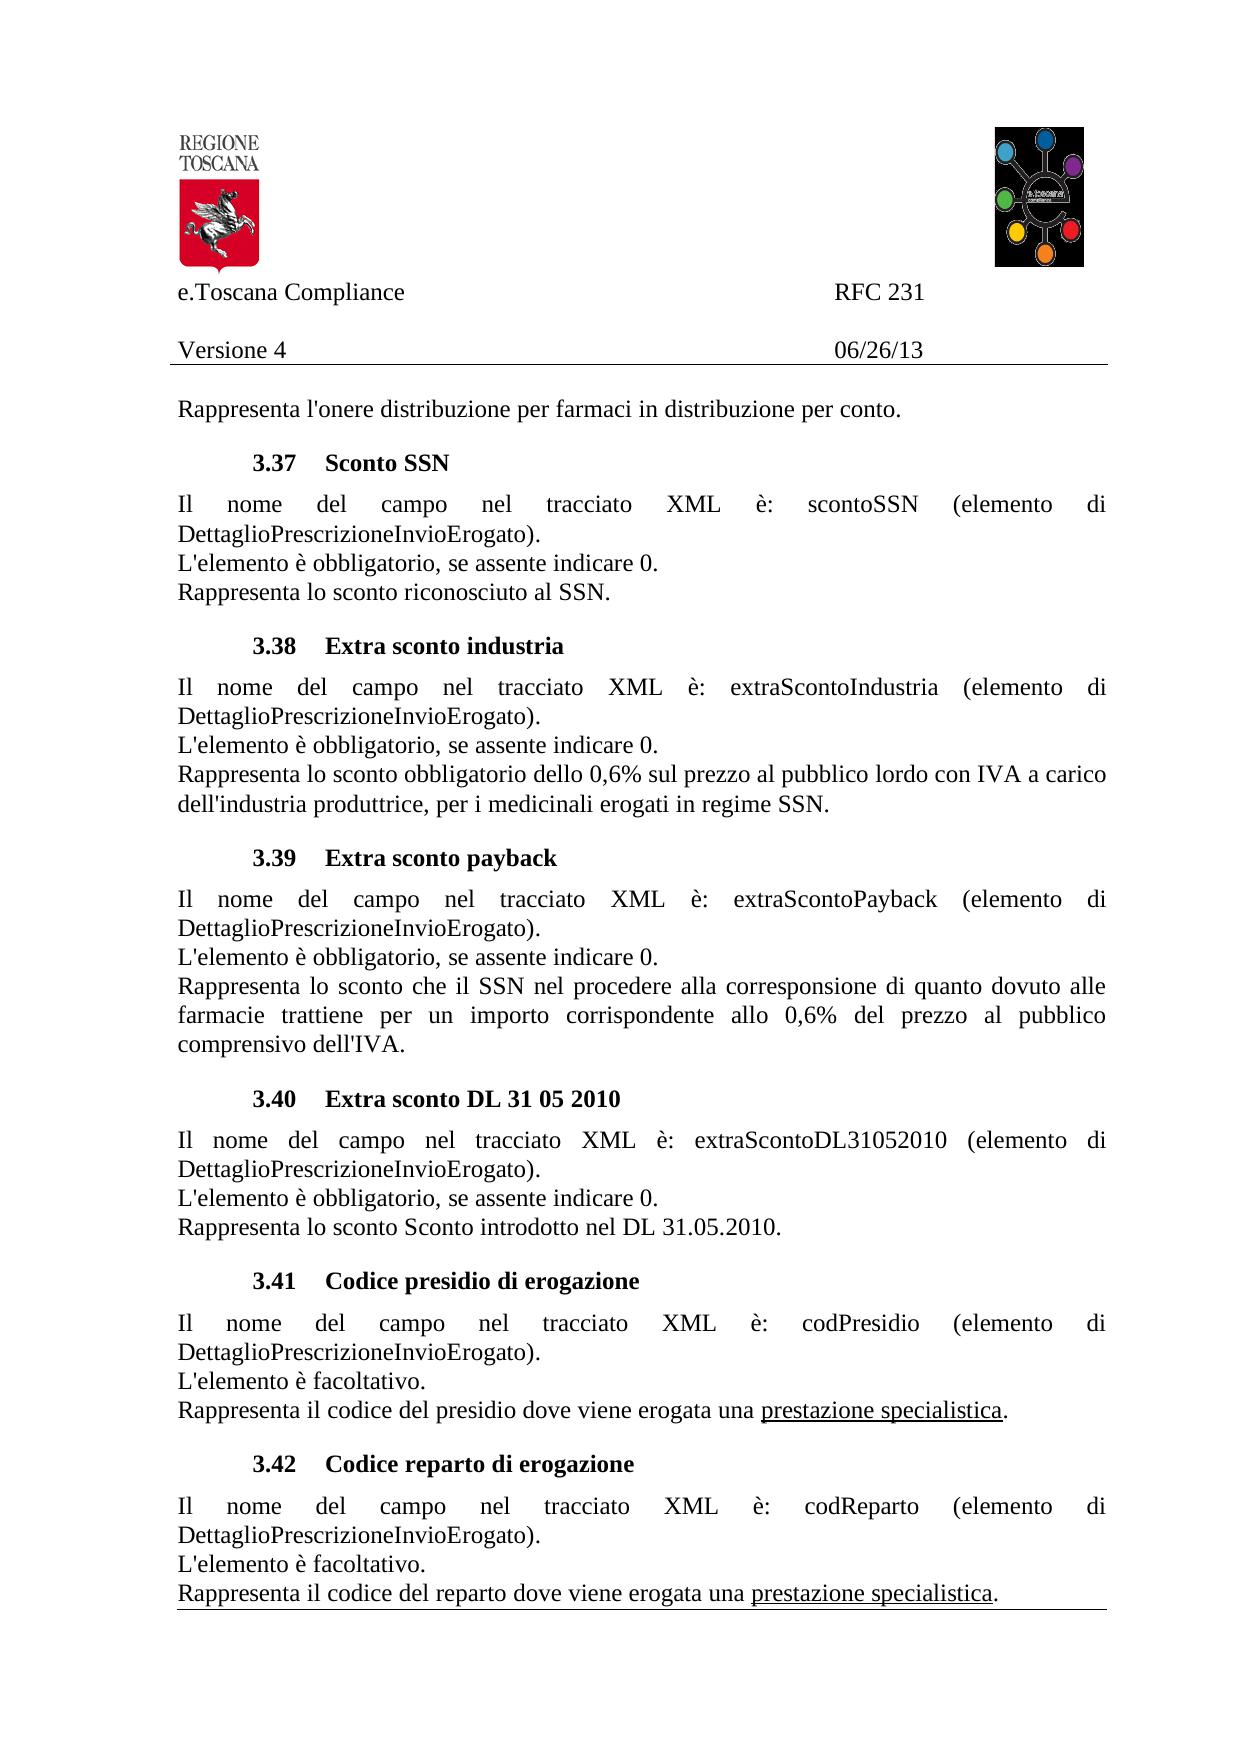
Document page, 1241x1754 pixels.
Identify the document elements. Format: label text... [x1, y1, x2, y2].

text Rappresenta lo sconto obbligatorio dello 0,6% sul prezzo al pubblico lordo con IVA a carico dell'industria produttrice, per i medicinali erogati in regime SSN. [177, 759, 1107, 817]
text L'elemento è obbligatorio, se assente indicare 0. [177, 1183, 1107, 1212]
text L'elemento è obbligatorio, se assente indicare 0. [177, 547, 1107, 577]
text Rappresenta lo sconto che il SSN nel procedere alla corresponsione di quanto dovuto alle farmacie trattiene per un importo corrispondente allo 0,6% del prezzo al pubblico comprensivo dell'IVA. [177, 971, 1107, 1058]
subtitle Extra sconto DL 31 05 2010 [252, 1083, 1107, 1112]
text Il nome del campo nel tracciato XML è: codPresidio (elemento di DettaglioPrescrizioneInvioErogato). [177, 1308, 1107, 1366]
text Rappresenta il codice del reparto dove viene erogata una prestazione specialistica. [177, 1578, 1107, 1607]
text Rappresenta lo sconto riconosciuto al SSN. [177, 577, 1107, 606]
text L'elemento è facoltativo. [177, 1366, 1107, 1395]
text Rappresenta il codice del presidio dove viene erogata una prestazione specialistica. [177, 1395, 1107, 1424]
text Il nome del campo nel tracciato XML è: scontoSSN (elemento di DettaglioPrescrizioneInvioErogato). [177, 489, 1107, 547]
text Il nome del campo nel tracciato XML è: extraScontoPayback (elemento di DettaglioPrescrizioneInvioErogato). [177, 884, 1107, 942]
subtitle Sconto SSN [252, 448, 1107, 477]
subtitle Extra sconto payback [252, 842, 1107, 872]
text Rappresenta lo sconto Sconto introdotto nel DL 31.05.2010. [177, 1212, 1107, 1241]
subtitle Codice presidio di erogazione [252, 1266, 1107, 1295]
subtitle Extra sconto industria [252, 631, 1107, 660]
picture [178, 133, 260, 277]
text L'elemento è obbligatorio, se assente indicare 0. [177, 942, 1107, 971]
text Il nome del campo nel tracciato XML è: extraScontoIndustria (elemento di DettaglioPrescrizioneInvioErogato). [177, 672, 1107, 730]
text Rappresenta l'onere distribuzione per farmaci in distribuzione per conto. [177, 394, 1107, 423]
text Il nome del campo nel tracciato XML è: codReparto (elemento di DettaglioPrescrizioneInvioErogato). [177, 1491, 1107, 1549]
text Il nome del campo nel tracciato XML è: extraScontoDL31052010 (elemento di DettaglioPrescrizioneInvioErogato). [177, 1125, 1107, 1183]
text L'elemento è obbligatorio, se assente indicare 0. [177, 730, 1107, 759]
subtitle Codice reparto di erogazione [252, 1449, 1107, 1478]
text L'elemento è facoltativo. [177, 1549, 1107, 1578]
